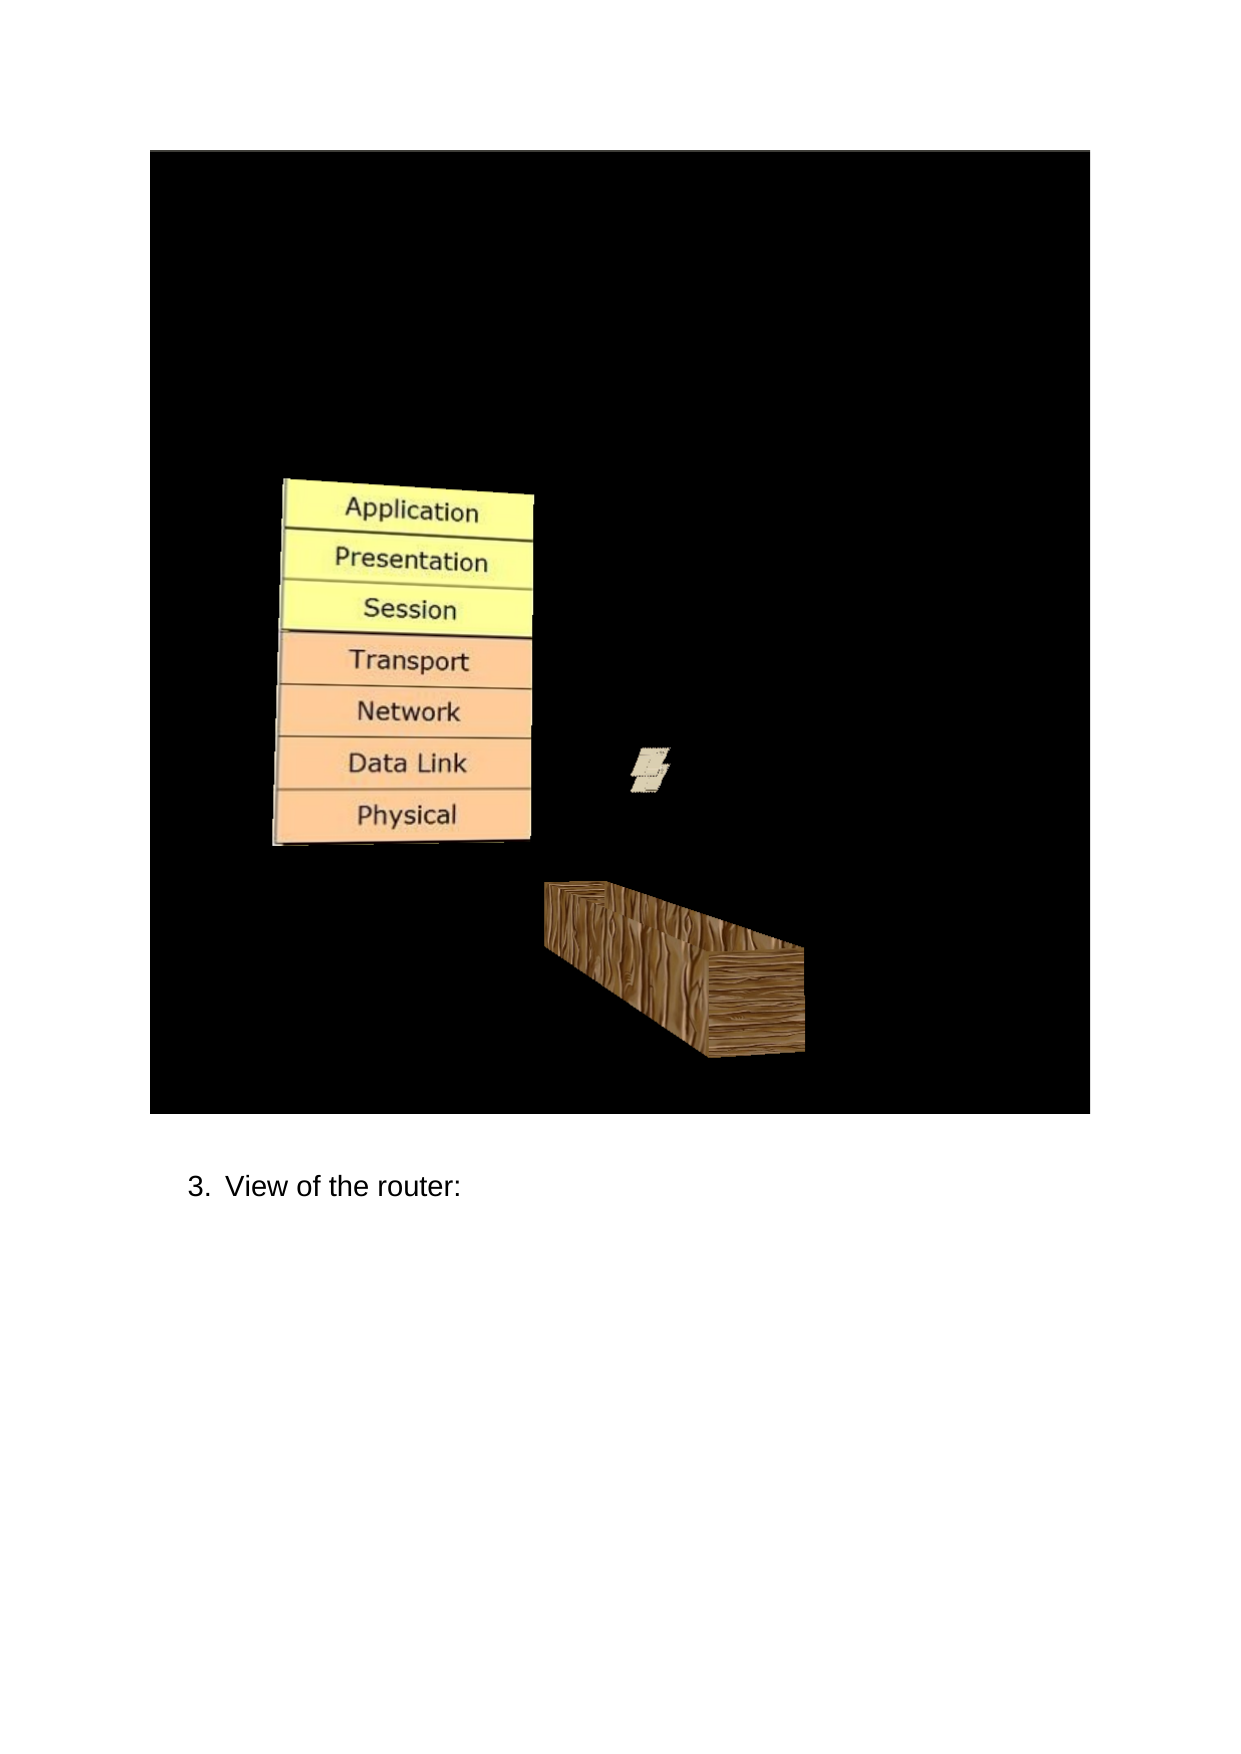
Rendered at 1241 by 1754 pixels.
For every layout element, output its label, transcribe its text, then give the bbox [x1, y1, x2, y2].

picture [150, 150, 1091, 1114]
list View of the router: [187, 1169, 1090, 1202]
